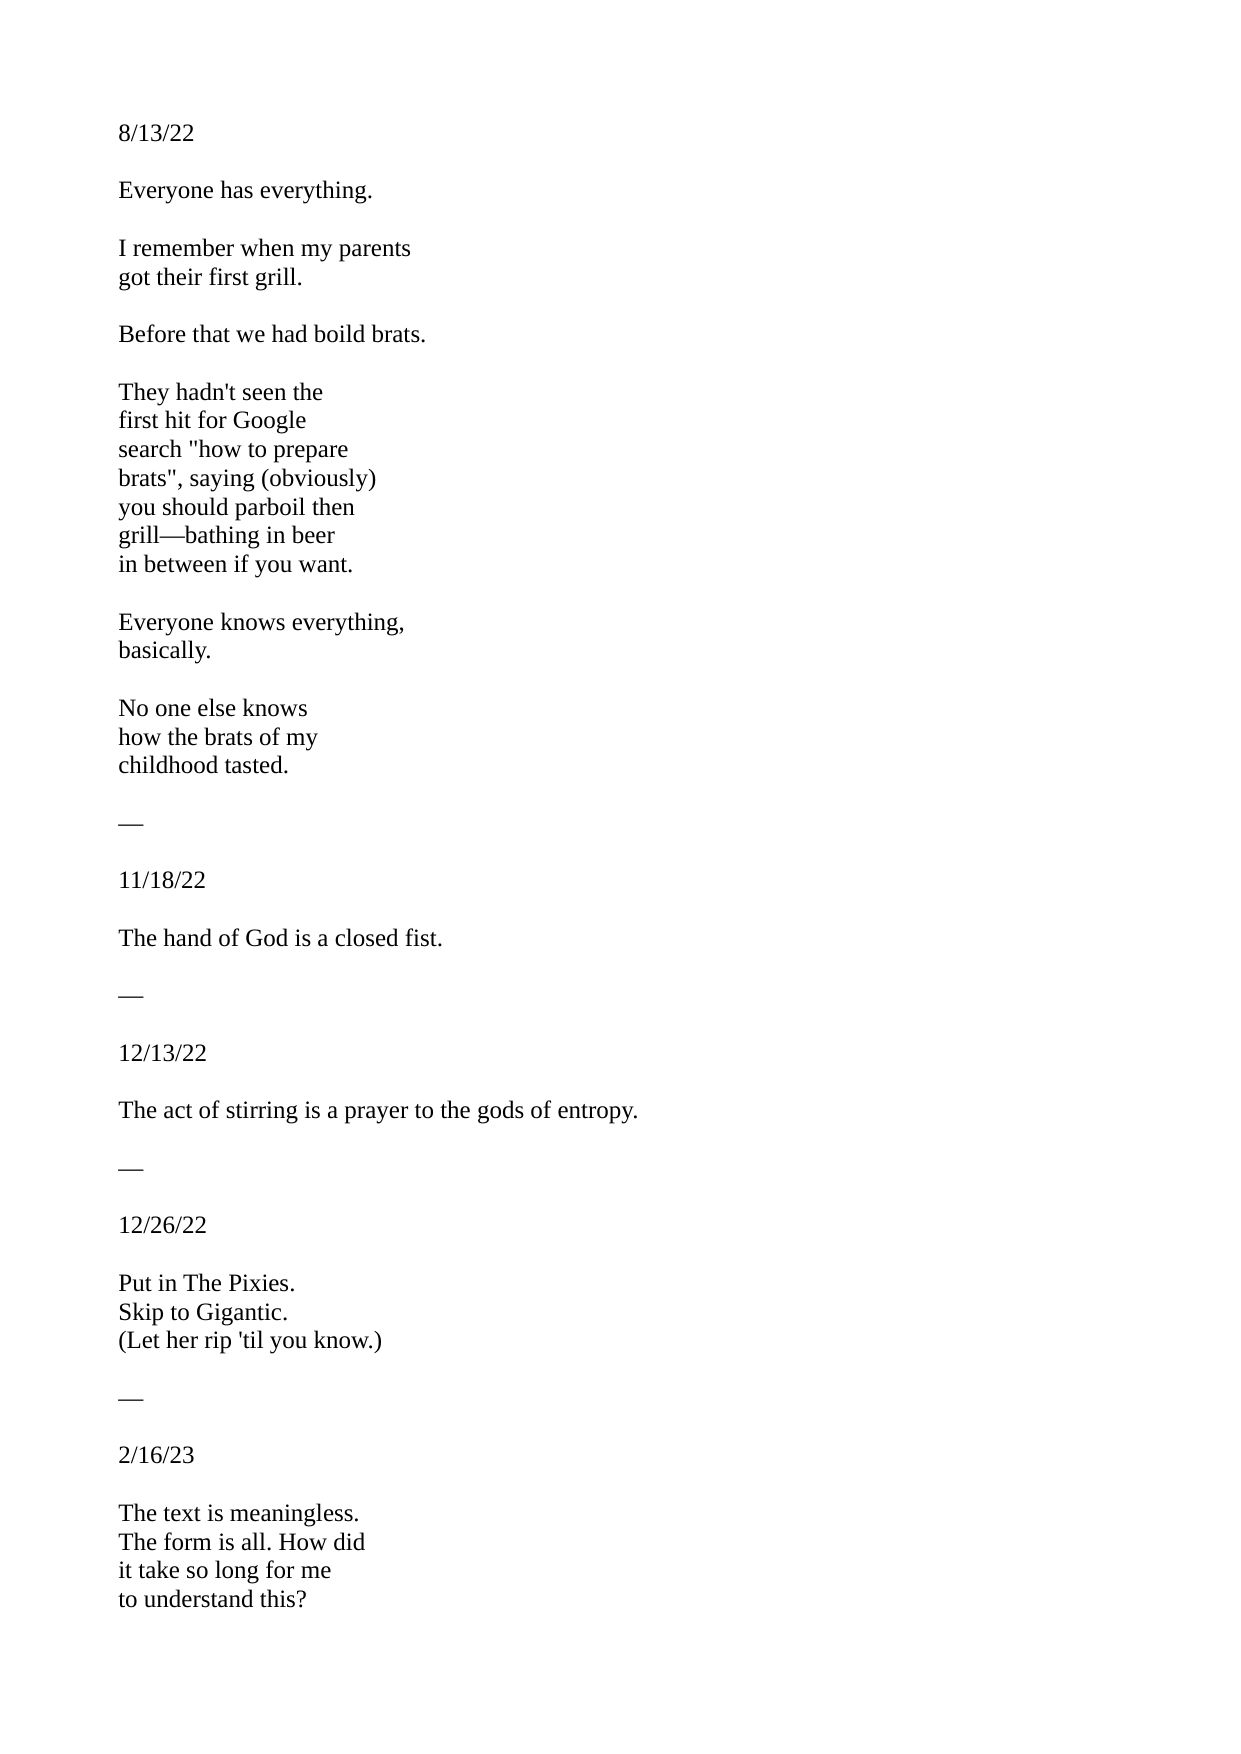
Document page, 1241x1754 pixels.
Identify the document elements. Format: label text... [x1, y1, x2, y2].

text — [118, 808, 1122, 837]
text childhood tasted. [118, 751, 1122, 779]
text Before that we had boild brats. [118, 319, 1122, 348]
text Skip to Gigantic. [118, 1297, 1122, 1326]
text 12/26/22 [118, 1211, 1122, 1239]
text search "how to prepare [118, 434, 1122, 463]
text Everyone knows everything, [118, 607, 1122, 636]
text got their first grill. [118, 262, 1122, 291]
text The hand of God is a closed fist. [118, 923, 1122, 952]
text 8/13/22 [118, 118, 1122, 147]
text first hit for Google [118, 406, 1122, 434]
text The text is meaningless. [118, 1498, 1122, 1527]
text to understand this? [118, 1584, 1122, 1613]
text No one else knows [118, 693, 1122, 722]
text — [118, 981, 1122, 1009]
text Everyone has everything. [118, 176, 1122, 204]
text The act of stirring is a prayer to the gods of entropy. [118, 1096, 1122, 1124]
text — [118, 1153, 1122, 1182]
text 12/13/22 [118, 1038, 1122, 1067]
text in between if you want. [118, 549, 1122, 578]
text 11/18/22 [118, 866, 1122, 894]
text grill—bathing in beer [118, 521, 1122, 549]
text basically. [118, 636, 1122, 664]
text They hadn't seen the [118, 377, 1122, 406]
text The form is all. How did [118, 1527, 1122, 1556]
text brats", saying (obviously) [118, 463, 1122, 492]
text — [118, 1383, 1122, 1412]
text (Let her rip 'til you know.) [118, 1326, 1122, 1354]
text 2/16/23 [118, 1441, 1122, 1469]
text it take so long for me [118, 1556, 1122, 1584]
text I remember when my parents [118, 233, 1122, 262]
text you should parboil then [118, 492, 1122, 521]
text how the brats of my [118, 722, 1122, 751]
text Put in The Pixies. [118, 1268, 1122, 1297]
